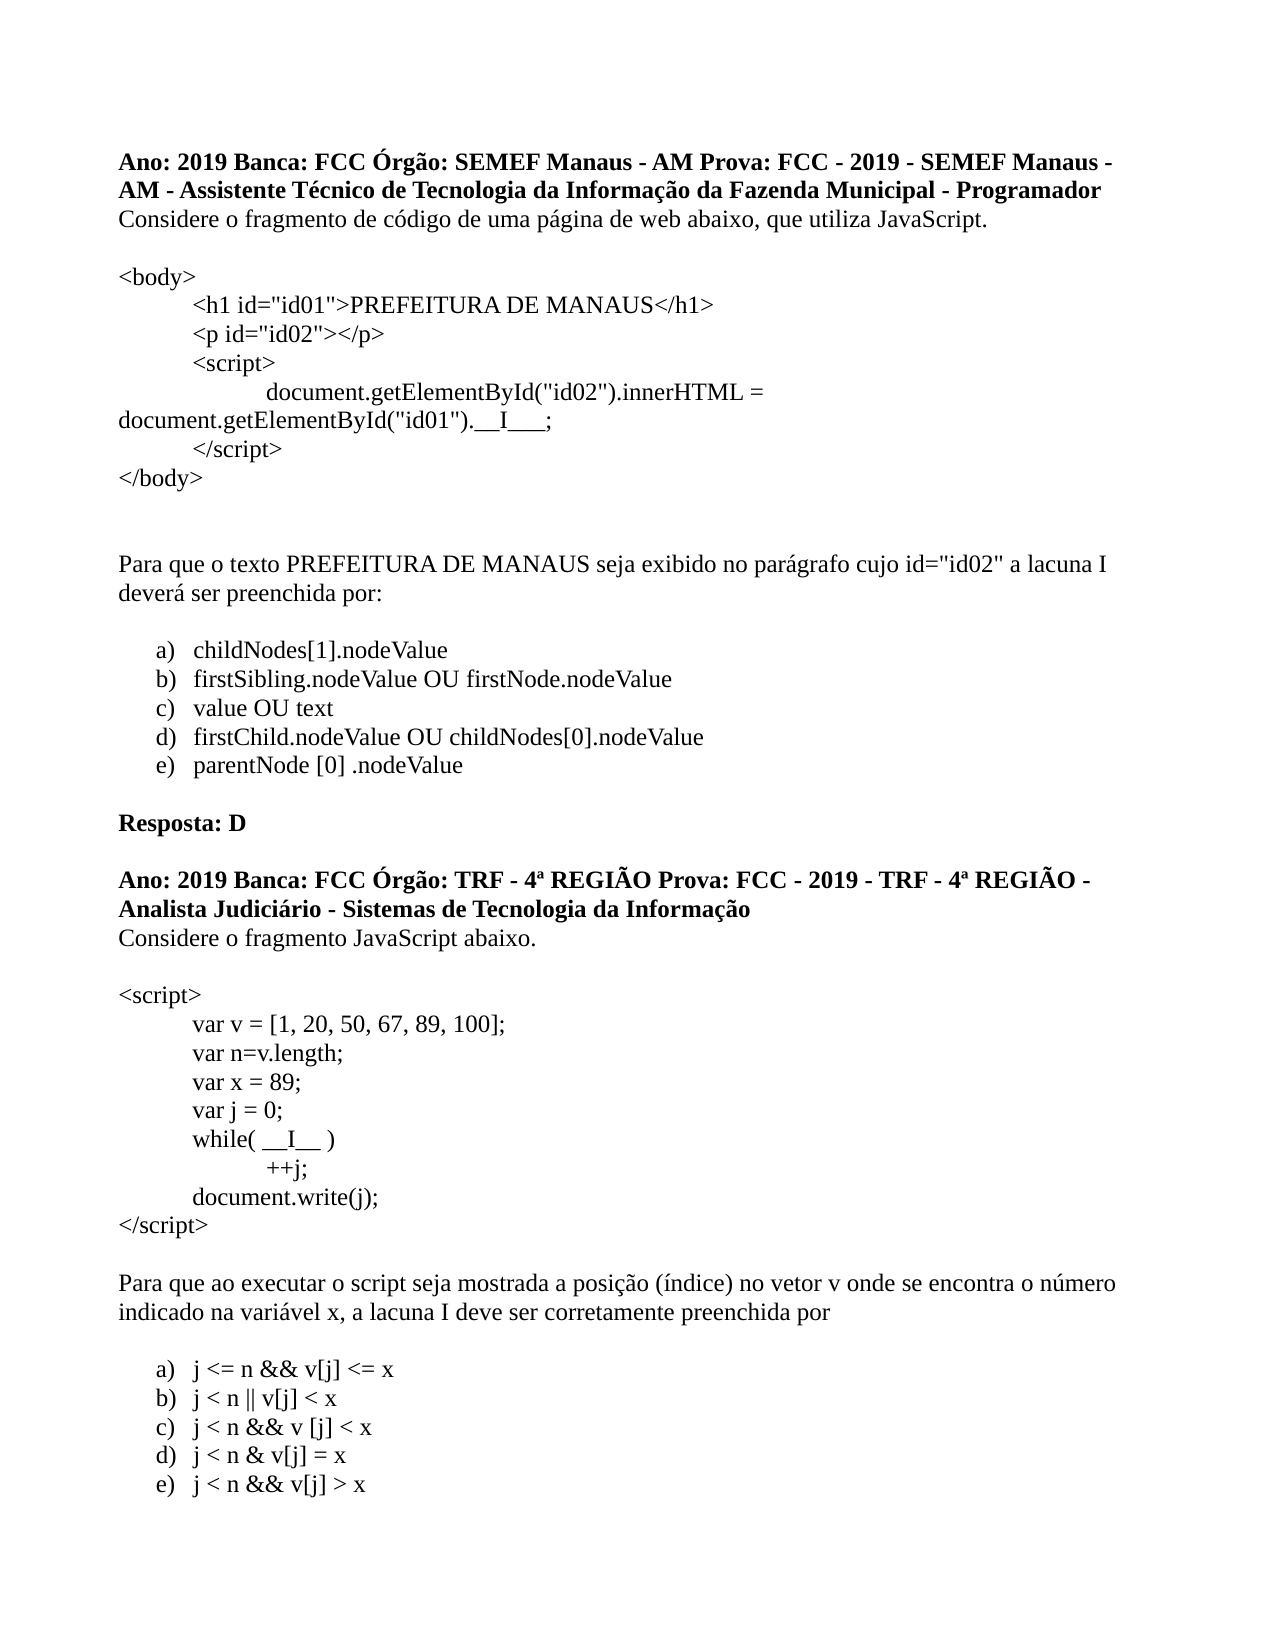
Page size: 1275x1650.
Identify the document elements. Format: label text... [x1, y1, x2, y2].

text while( __I__ ) [118, 1124, 1157, 1153]
text Considere o fragmento JavaScript abaixo. [118, 923, 1157, 952]
text Resposta: D [118, 808, 1157, 837]
text document.getElementById("id02").innerHTML = document.getElementById("id01").__I___; [118, 377, 1157, 434]
text Considere o fragmento de código de uma página de web abaixo, que utiliza JavaScript. [118, 204, 1157, 233]
list j < n || v[j] < x [156, 1383, 1157, 1412]
text </script> [118, 1211, 1157, 1239]
text Ano: 2019 Banca: FCC Órgão: SEMEF Manaus - AM Prova: FCC - 2019 - SEMEF Manaus - AM - Assistente Técnico de Tecnologia da Informação da Fazenda Municipal - Programador [118, 147, 1157, 204]
list j < n && v [j] < x [156, 1412, 1157, 1441]
list parentNode [0] .nodeValue [156, 751, 1157, 779]
text <body> [118, 262, 1157, 291]
text </script> [118, 434, 1157, 463]
list firstChild.nodeValue OU childNodes[0].nodeValue [156, 722, 1157, 751]
list j <= n && v[j] <= x [156, 1354, 1157, 1383]
list j < n & v[j] = x [156, 1441, 1157, 1469]
text </body> [118, 463, 1157, 492]
text var x = 89; [118, 1067, 1157, 1096]
list value OU text [156, 693, 1157, 722]
text <script> [118, 981, 1157, 1009]
text ++j; [118, 1153, 1157, 1182]
text Para que ao executar o script seja mostrada a posição (índice) no vetor v onde se encontra o número indicado na variável x, a lacuna I deve ser corretamente preenchida por [118, 1268, 1157, 1326]
list j < n && v[j] > x [156, 1469, 1157, 1498]
text <p id="id02"></p> [118, 319, 1157, 348]
list firstSibling.nodeValue OU firstNode.nodeValue [156, 664, 1157, 693]
text document.write(j); [118, 1182, 1157, 1211]
text <script> [118, 348, 1157, 377]
text Para que o texto PREFEITURA DE MANAUS seja exibido no parágrafo cujo id="id02" a lacuna I deverá ser preenchida por: [118, 549, 1157, 607]
text var n=v.length; [118, 1038, 1157, 1067]
text var j = 0; [118, 1096, 1157, 1124]
text <h1 id="id01">PREFEITURA DE MANAUS</h1> [118, 291, 1157, 319]
text var v = [1, 20, 50, 67, 89, 100]; [118, 1009, 1157, 1038]
text Ano: 2019 Banca: FCC Órgão: TRF - 4ª REGIÃO Prova: FCC - 2019 - TRF - 4ª REGIÃO - Analista Judiciário - Sistemas de Tecnologia da Informação [118, 866, 1157, 923]
list childNodes[1].nodeValue [156, 636, 1157, 664]
